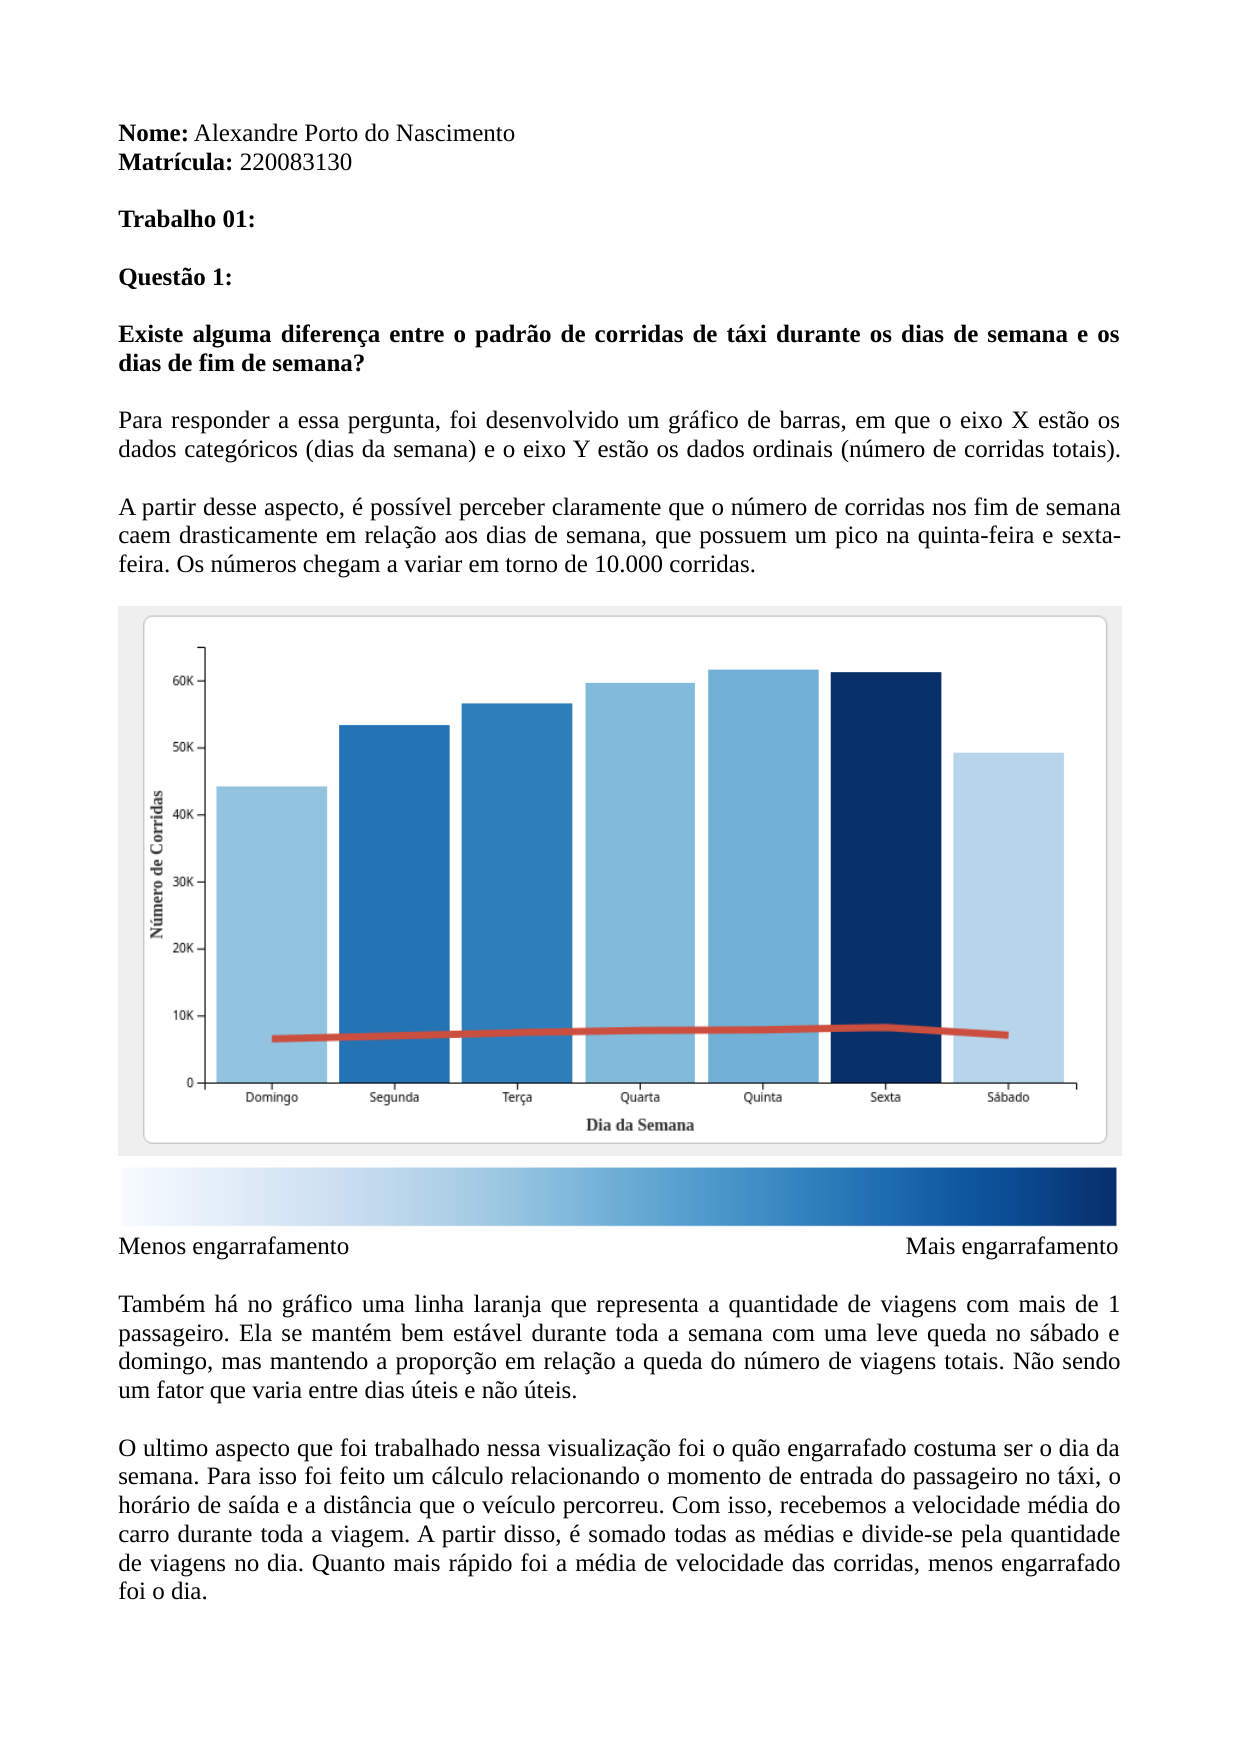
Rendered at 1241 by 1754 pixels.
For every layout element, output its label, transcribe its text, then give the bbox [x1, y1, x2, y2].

text Para responder a essa pergunta, foi desenvolvido um gráfico de barras, em que o eixo X estão os dados categóricos (dias da semana) e o eixo Y estão os dados ordinais (número de corridas totais). A partir desse aspecto, é possível perceber claramente que o número de corridas nos fim de semana caem drasticamente em relação aos dias de semana, que possuem um pico na quinta-feira e sexta-feira. Os números chegam a variar em torno de 10.000 corridas. [118, 406, 1122, 578]
text O ultimo aspecto que foi trabalhado nessa visualização foi o quão engarrafado costuma ser o dia da semana. Para isso foi feito um cálculo relacionando o momento de entrada do passageiro no táxi, o horário de saída e a distância que o veículo percorreu. Com isso, recebemos a velocidade média do carro durante toda a viagem. A partir disso, é somado todas as médias e divide-se pela quantidade de viagens no dia. Quanto mais rápido foi a média de velocidade das corridas, menos engarrafado foi o dia. [118, 1433, 1122, 1605]
text Trabalho 01: [118, 204, 1122, 233]
text Questão 1: [118, 262, 1122, 291]
picture [116, 1162, 1121, 1232]
picture [118, 606, 1123, 1156]
text Matrícula: 220083130 [118, 147, 1122, 176]
text Nome: Alexandre Porto do Nascimento [118, 118, 1122, 147]
text Também há no gráfico uma linha laranja que representa a quantidade de viagens com mais de 1 passageiro. Ela se mantém bem estável durante toda a semana com uma leve queda no sábado e domingo, mas mantendo a proporção em relação a queda do número de viagens totais. Não sendo um fator que varia entre dias úteis e não úteis. [118, 1260, 1122, 1404]
text Menos engarrafamento Mais engarrafamento [118, 1156, 1122, 1260]
text Existe alguma diferença entre o padrão de corridas de táxi durante os dias de semana e os dias de fim de semana? [118, 319, 1122, 377]
